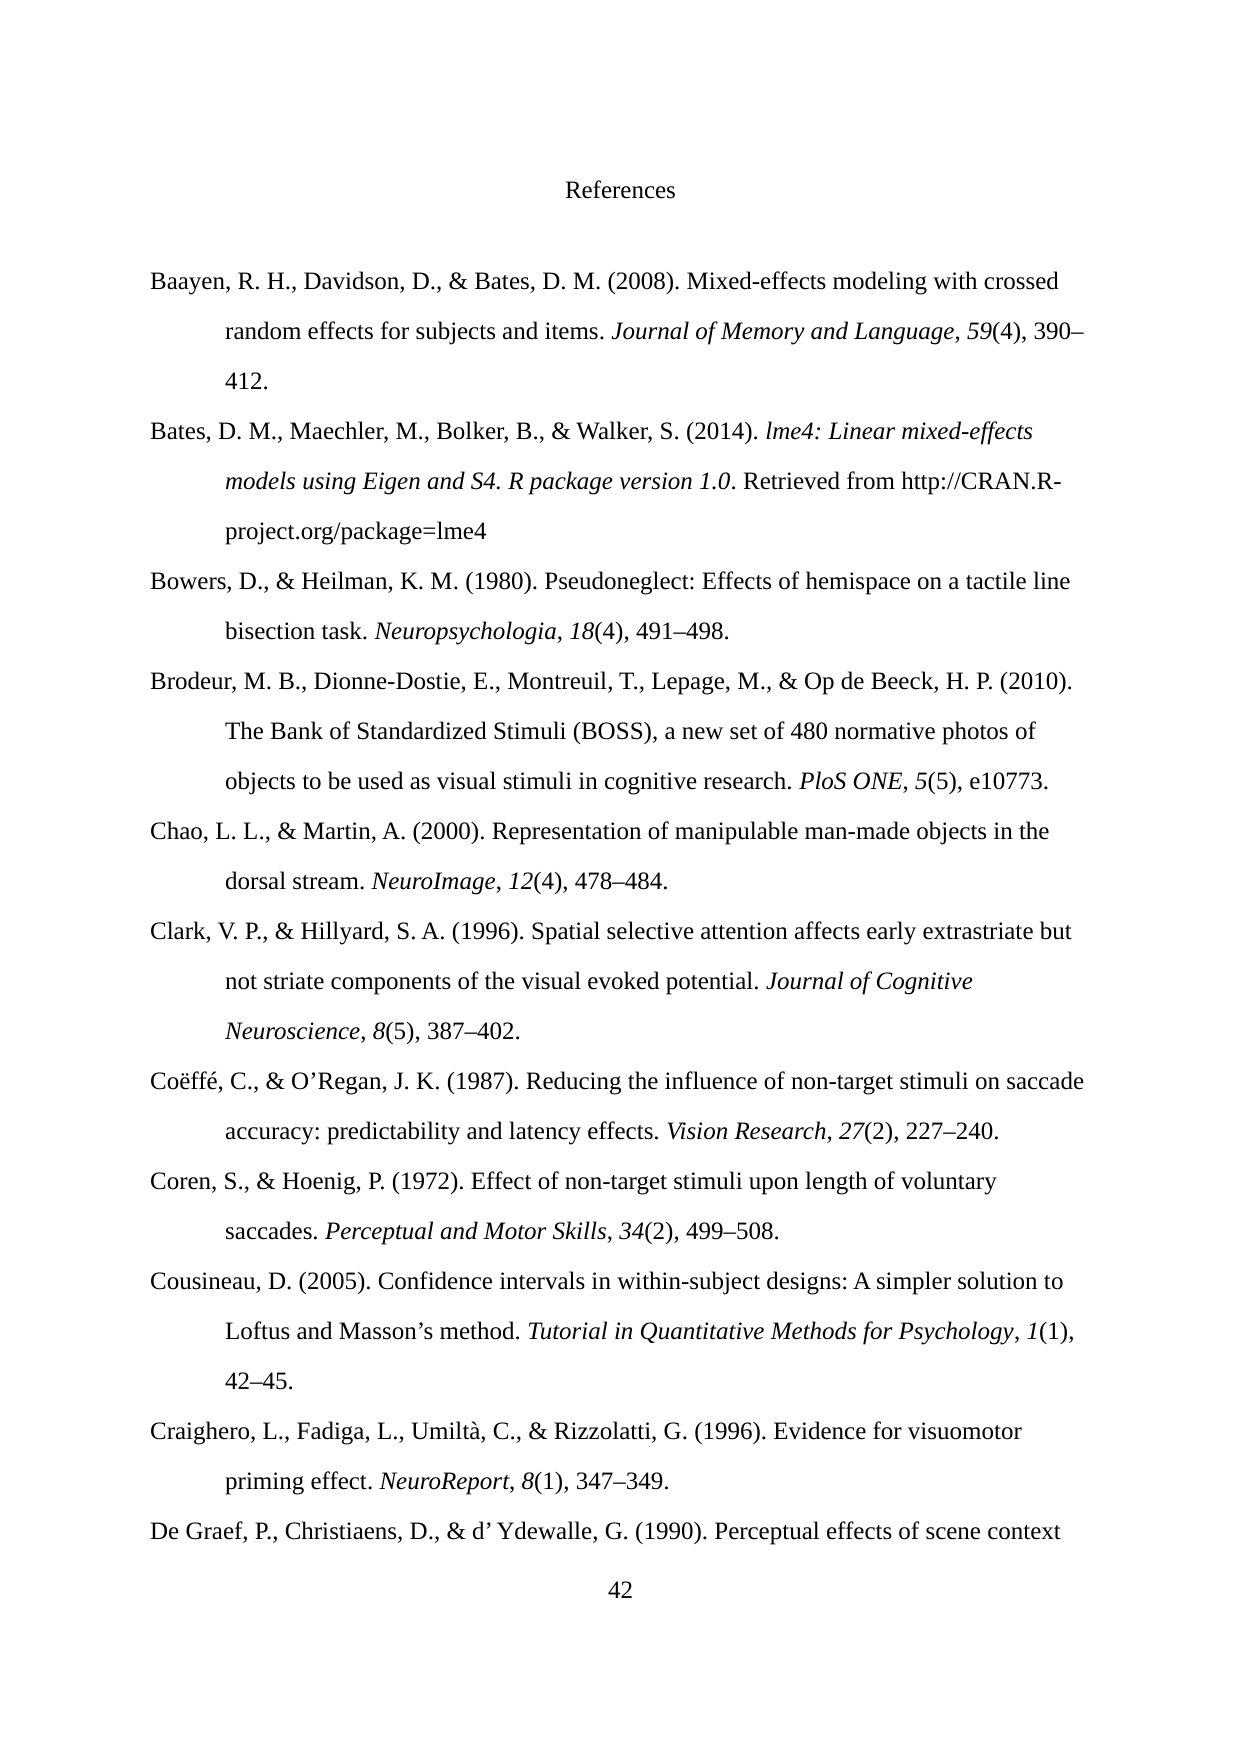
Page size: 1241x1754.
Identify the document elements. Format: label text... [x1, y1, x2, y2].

text Clark, V. P., & Hillyard, S. A. (1996). Spatial selective attention affects early extrastriate but not striate components of the visual evoked potential. Journal of Cognitive Neuroscience, 8(5), 387–402. [150, 895, 1091, 1045]
text Bowers, D., & Heilman, K. M. (1980). Pseudoneglect: Effects of hemispace on a tactile line bisection task. Neuropsychologia, 18(4), 491–498. [150, 545, 1091, 645]
text Baayen, R. H., Davidson, D., & Bates, D. M. (2008). Mixed-effects modeling with crossed random effects for subjects and items. Journal of Memory and Language, 59(4), 390–412. [150, 245, 1091, 395]
subtitle References [150, 175, 1091, 204]
text Brodeur, M. B., Dionne-Dostie, E., Montreuil, T., Lepage, M., & Op de Beeck, H. P. (2010). The Bank of Standardized Stimuli (BOSS), a new set of 480 normative photos of objects to be used as visual stimuli in cognitive research. PloS ONE, 5(5), e10773. [150, 645, 1091, 795]
text Bates, D. M., Maechler, M., Bolker, B., & Walker, S. (2014). lme4: Linear mixed-effects models using Eigen and S4. R package version 1.0. Retrieved from http://CRAN.R-project.org/package=lme4 [150, 395, 1091, 545]
text Coren, S., & Hoenig, P. (1972). Effect of non-target stimuli upon length of voluntary saccades. Perceptual and Motor Skills, 34(2), 499–508. [150, 1145, 1091, 1245]
text Craighero, L., Fadiga, L., Umiltà, C., & Rizzolatti, G. (1996). Evidence for visuomotor priming effect. NeuroReport, 8(1), 347–349. [150, 1395, 1091, 1495]
text Chao, L. L., & Martin, A. (2000). Representation of manipulable man-made objects in the dorsal stream. NeuroImage, 12(4), 478–484. [150, 795, 1091, 895]
text Coëffé, C., & O’Regan, J. K. (1987). Reducing the influence of non-target stimuli on saccade accuracy: predictability and latency effects. Vision Research, 27(2), 227–240. [150, 1045, 1091, 1145]
text De Graef, P., Christiaens, D., & d’ Ydewalle, G. (1990). Perceptual effects of scene context [150, 1495, 1091, 1545]
text Cousineau, D. (2005). Confidence intervals in within-subject designs: A simpler solution to Loftus and Masson’s method. Tutorial in Quantitative Methods for Psychology, 1(1), 42–45. [150, 1245, 1091, 1395]
